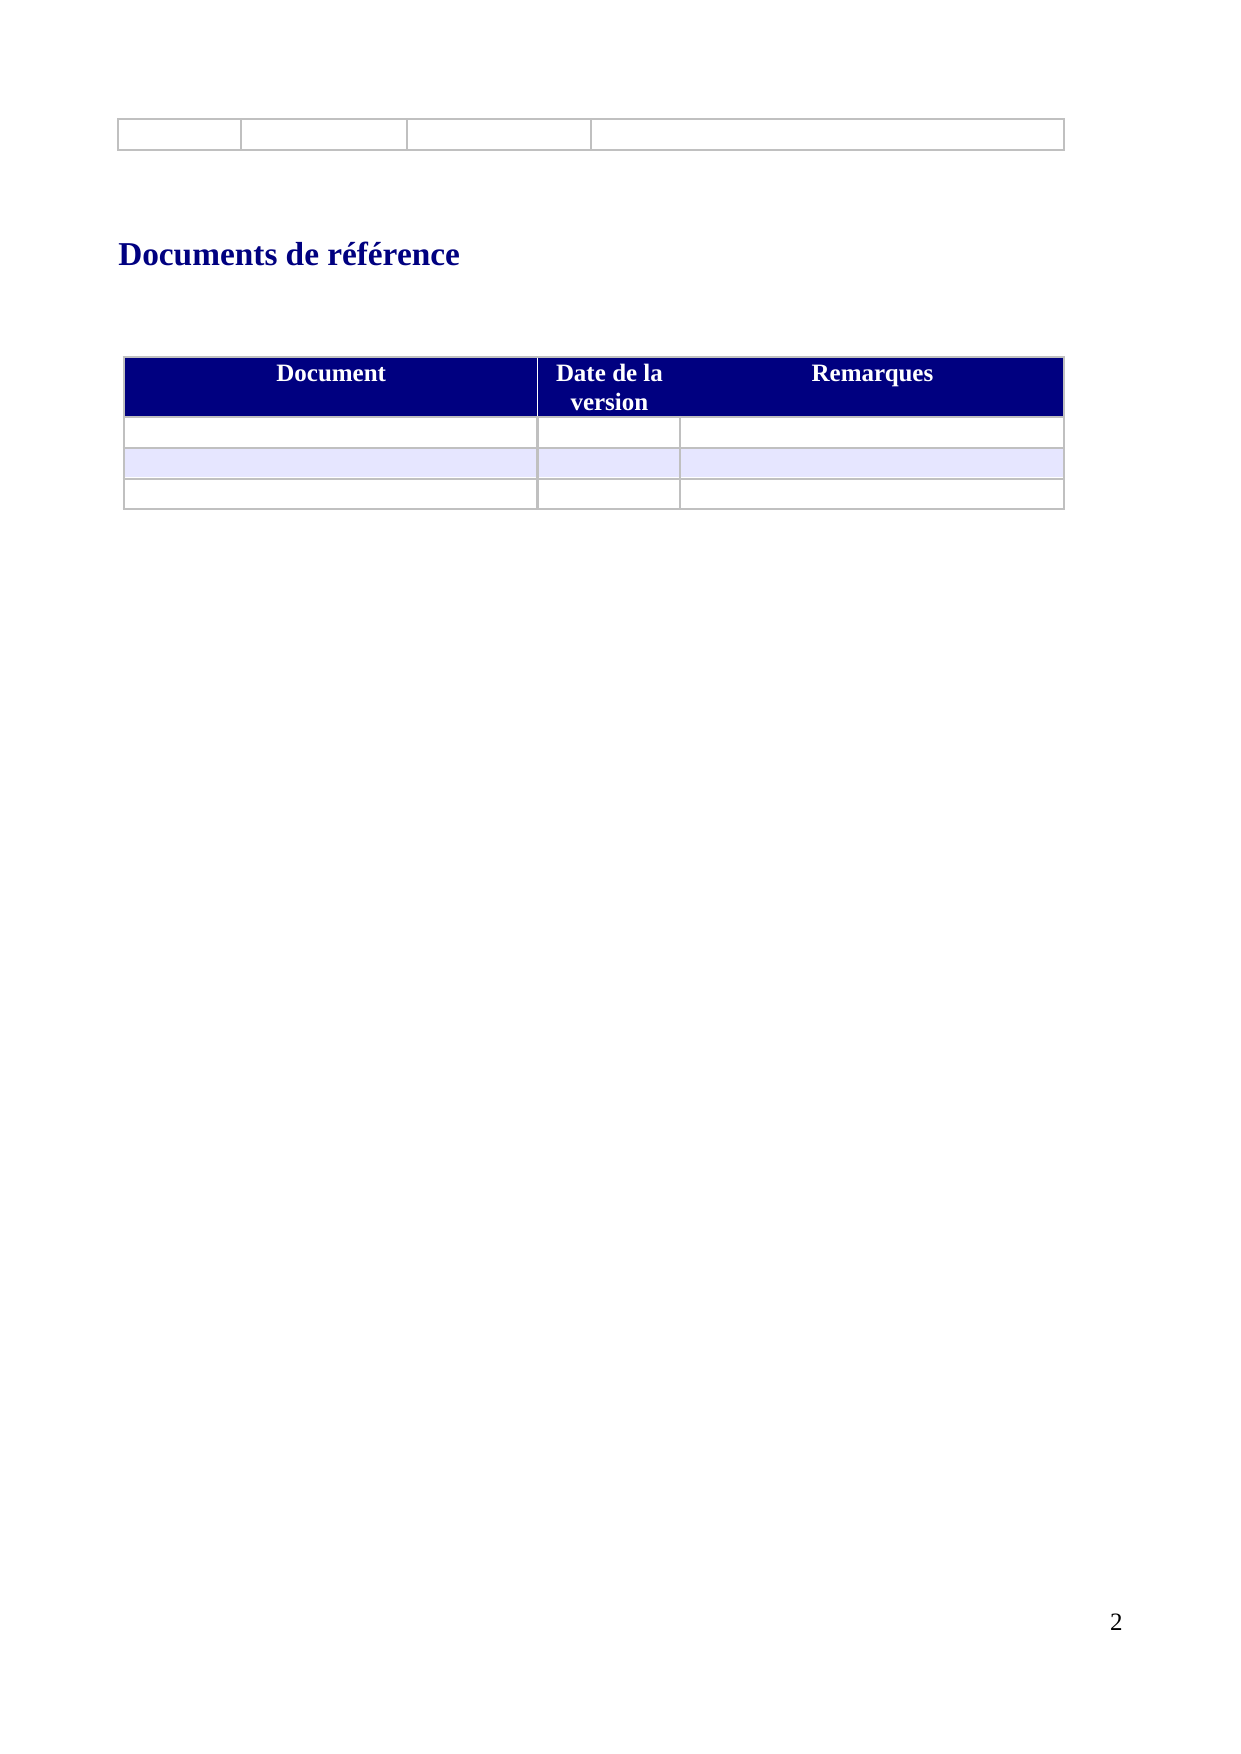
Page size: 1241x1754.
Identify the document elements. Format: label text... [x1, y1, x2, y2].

text Documents de référence [118, 234, 1122, 273]
table_header Document [125, 358, 537, 416]
table_cell [592, 120, 1063, 149]
table_cell [119, 120, 240, 149]
table_cell [242, 120, 406, 149]
table_cell [125, 418, 536, 447]
table_header Date de la version [538, 358, 680, 416]
table_cell [408, 120, 590, 149]
table_cell [681, 449, 1063, 477]
table_cell [681, 480, 1063, 508]
table_cell [125, 449, 536, 477]
table_cell [681, 418, 1063, 447]
table_header Remarques [680, 358, 1063, 416]
table_cell [539, 480, 679, 508]
table_cell [539, 449, 679, 477]
table_cell [125, 480, 536, 508]
table_cell [539, 418, 679, 447]
